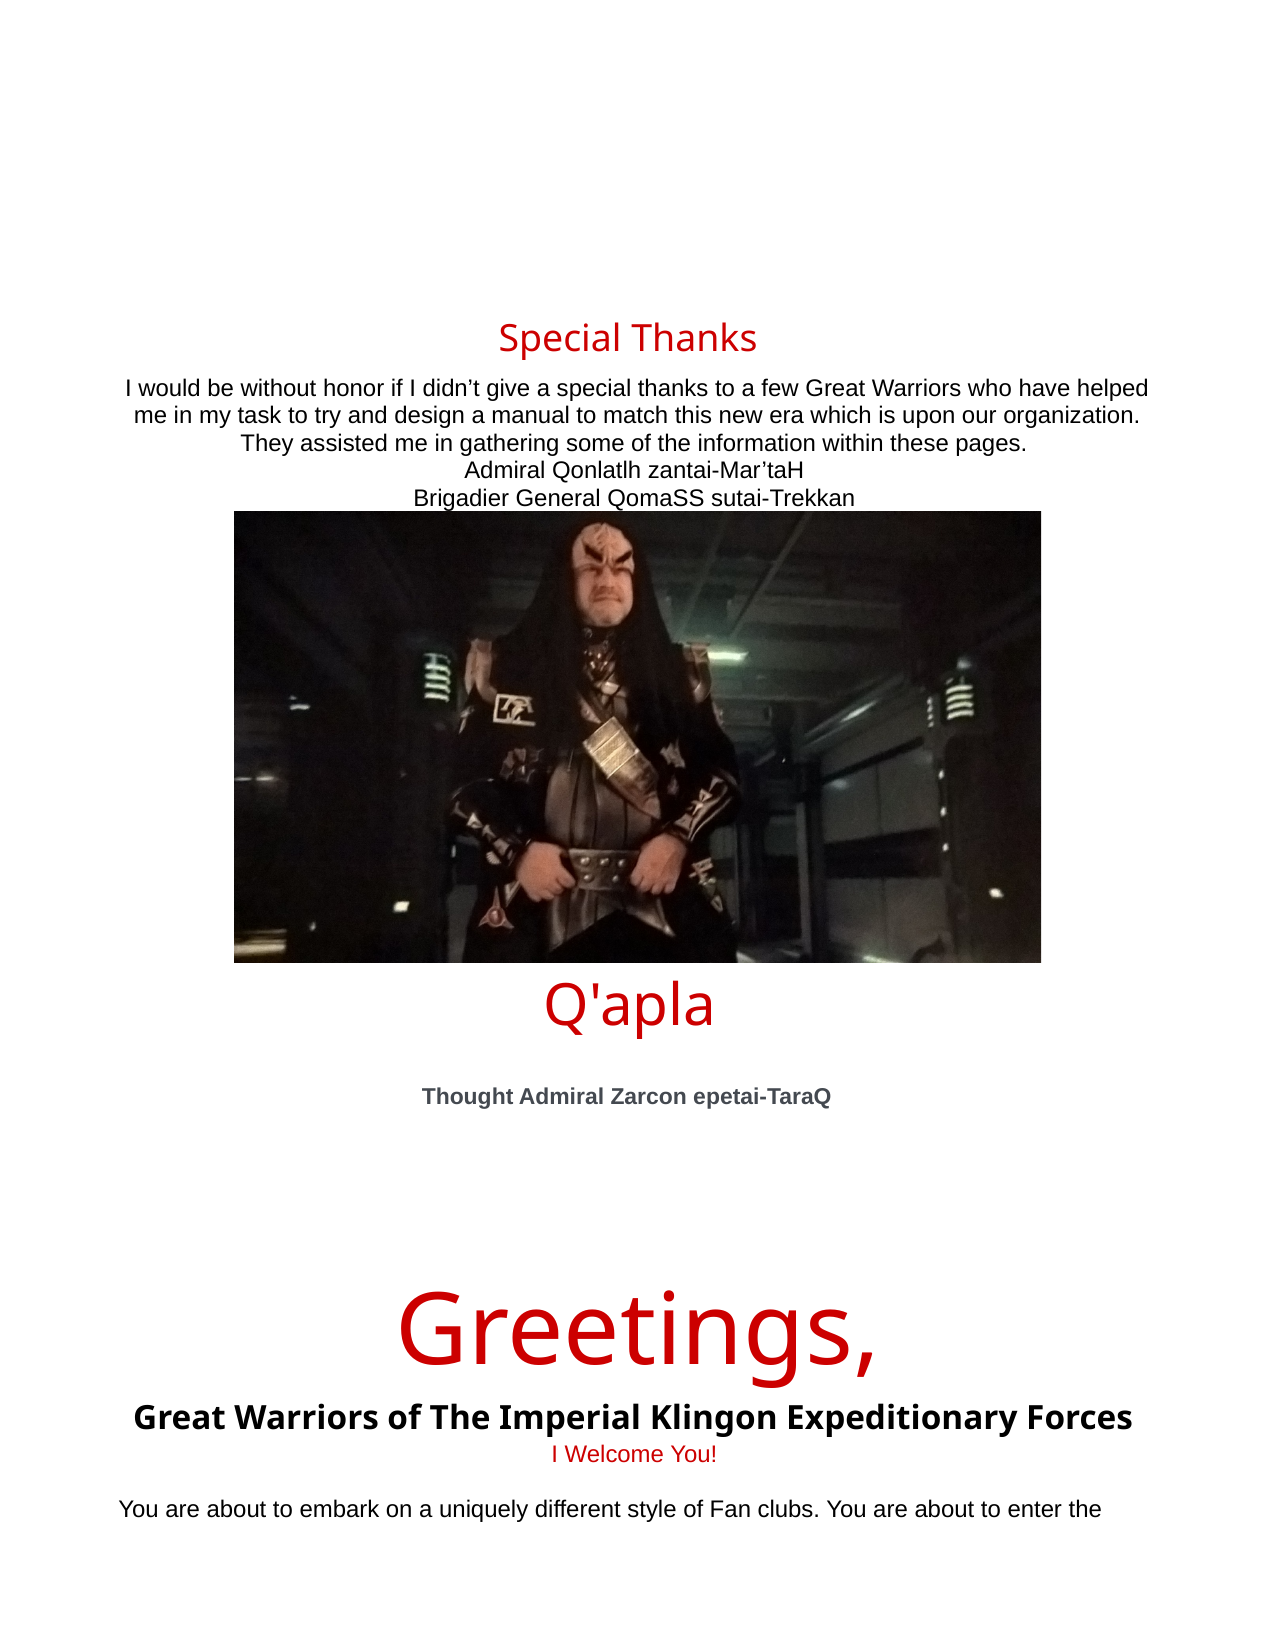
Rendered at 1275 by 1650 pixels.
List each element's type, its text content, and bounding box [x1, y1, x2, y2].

text Admiral Qonlatlh zantai-Mar’taH [118, 456, 1157, 484]
text I Welcome You! [118, 1439, 1157, 1467]
text You are about to embark on a uniquely different style of Fan clubs. You are about to enter the [118, 1467, 1157, 1522]
text I would be without honor if I didn’t give a special thanks to a few Great Warriors who have helped me in my task to try and design a manual to match this new era which is upon our organization. They assisted me in gathering some of the information within these pages. [118, 373, 1157, 456]
text Q'apla Thought Admiral Zarcon epetai-TaraQ Greetings, Great Warriors of The Imperial Klingon Expeditionary Forces [118, 511, 1157, 1439]
text Special Thanks [118, 220, 1157, 373]
picture [234, 511, 1042, 963]
text Brigadier General QomaSS sutai-Trekkan [118, 484, 1157, 511]
